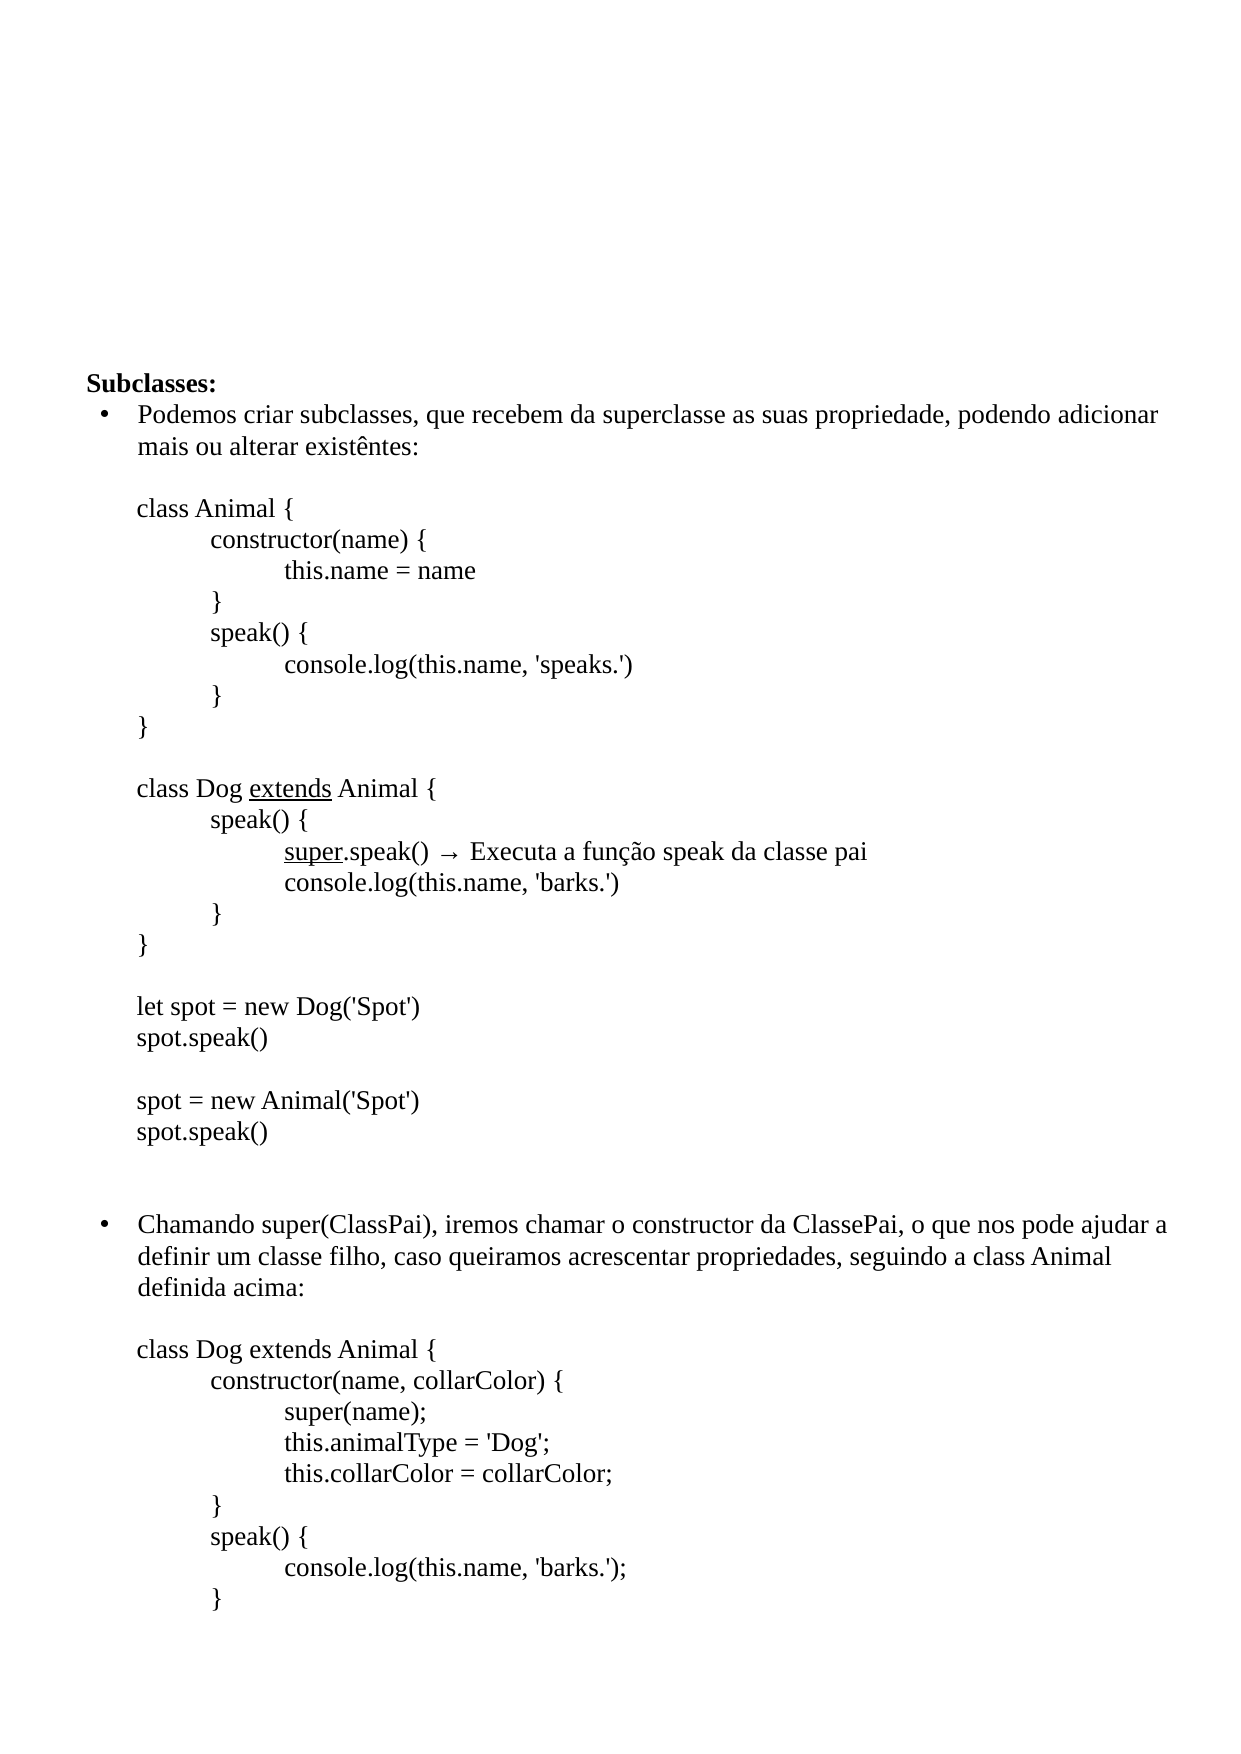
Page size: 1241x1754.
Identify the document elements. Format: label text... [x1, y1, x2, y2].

text super.speak() → Executa a função speak da classe pai [62, 834, 1178, 866]
text spot.speak() [62, 1115, 1178, 1146]
text } [62, 710, 1178, 741]
text console.log(this.name, 'barks.') [62, 866, 1178, 897]
text } [62, 1489, 1178, 1520]
text class Dog extends Animal { [62, 1333, 1178, 1364]
text } [62, 1582, 1178, 1613]
text super(name); [62, 1395, 1178, 1426]
text this.name = name [62, 554, 1178, 585]
text } [62, 585, 1178, 617]
text let spot = new Dog('Spot') [62, 990, 1178, 1021]
text constructor(name) { [62, 523, 1178, 554]
text spot.speak() [62, 1021, 1178, 1053]
text } [62, 928, 1178, 959]
text } [62, 679, 1178, 710]
text constructor(name, collarColor) { [62, 1364, 1178, 1395]
text speak() { [62, 617, 1178, 648]
list Chamando super(ClassPai), iremos chamar o constructor da ClassePai, o que nos pode ajudar a definir um classe filho, caso queiramos acrescentar propriedades, seguindo a class Animal definida acima: [100, 1208, 1178, 1302]
text class Animal { [62, 492, 1178, 523]
text speak() { [62, 803, 1178, 834]
text this.animalType = 'Dog'; [62, 1426, 1178, 1458]
text spot = new Animal('Spot') [62, 1084, 1178, 1115]
text Subclasses: [62, 367, 1178, 398]
text console.log(this.name, 'barks.'); [62, 1551, 1178, 1582]
text speak() { [62, 1520, 1178, 1551]
text console.log(this.name, 'speaks.') [62, 648, 1178, 679]
text this.collarColor = collarColor; [62, 1458, 1178, 1489]
text } [62, 897, 1178, 928]
list Podemos criar subclasses, que recebem da superclasse as suas propriedade, podendo adicionar mais ou alterar existêntes: [100, 398, 1178, 461]
text class Dog extends Animal { [62, 772, 1178, 803]
